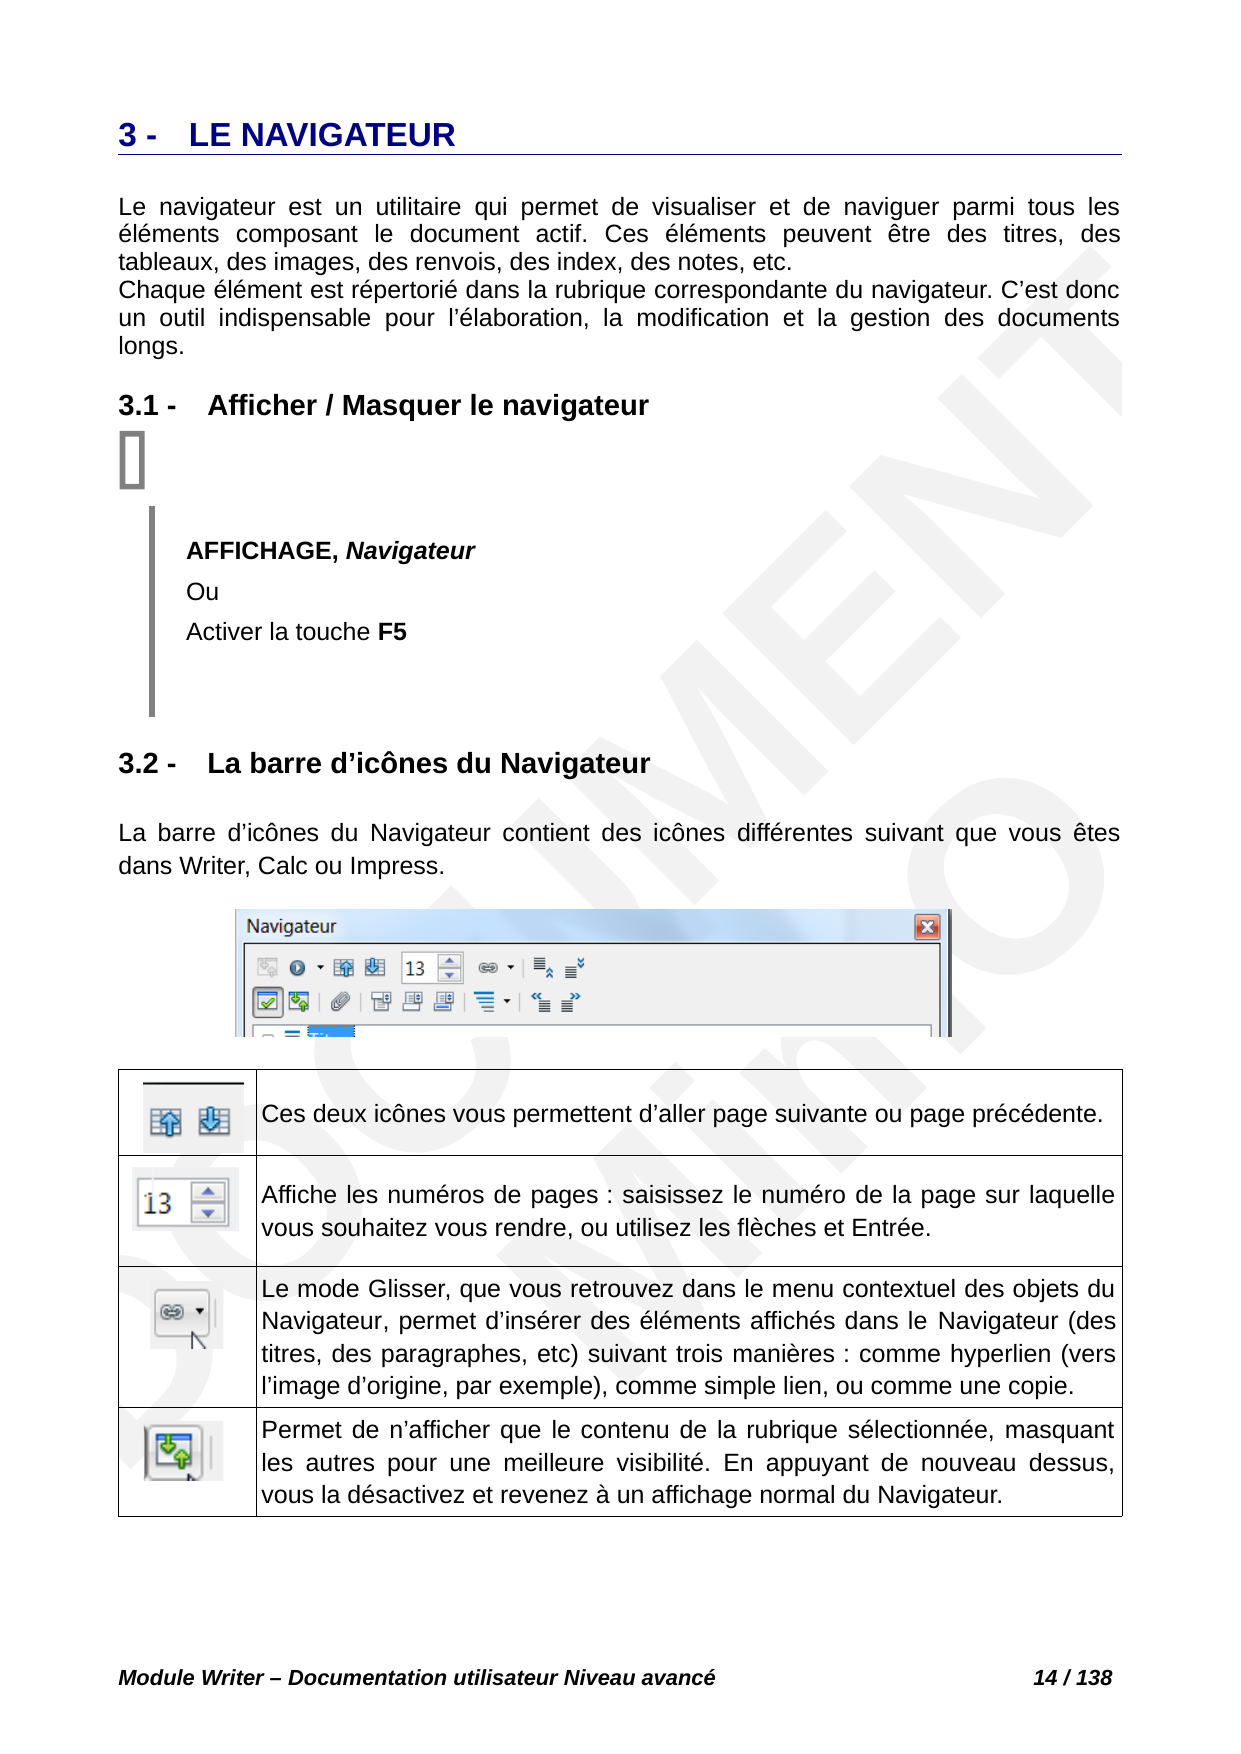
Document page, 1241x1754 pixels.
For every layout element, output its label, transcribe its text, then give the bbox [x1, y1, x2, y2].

picture [143, 1081, 244, 1153]
subtitle Le navigateur [118, 116, 1122, 154]
picture [143, 1421, 224, 1481]
text Ou [155, 546, 1122, 587]
text Le navigateur est un utilitaire qui permet de visualiser et de naviguer parmi tous les éléments composant le document actif. Ces éléments peuvent être des titres, des tableaux, des images, des renvois, des index, des notes, etc. [118, 192, 1122, 276]
table_header Ces deux icônes vous permettent d’aller page suivante ou page précédente. [257, 1070, 1122, 1155]
text Ou [402, 548, 408, 557]
subtitle Afficher / Masquer le navigateur [118, 389, 1122, 422]
table_cell Permet de n’afficher que le contenu de la rubrique sélectionnée, masquant les autres pour une meilleure visibilité. En appuyant de nouveau dessus, vous la désactivez et revenez à un affichage normal du Navigateur. [257, 1408, 1122, 1516]
text 8 [118, 430, 1122, 506]
text La barre d’icônes du Navigateur contient des icônes différentes suivant que vous êtes dans Writer, Calc ou Impress. [118, 816, 1122, 881]
picture [150, 1281, 224, 1349]
text Ou [454, 546, 460, 557]
table_header [119, 1070, 256, 1155]
subtitle La barre d’icônes du Navigateur [118, 747, 1122, 779]
text Ou [382, 546, 388, 555]
table_cell [119, 1156, 256, 1266]
text Chaque élément est répertorié dans la rubrique correspondante du navigateur. C’est donc un outil indispensable pour l’élaboration, la modification et la gestion des documents longs. [118, 276, 1122, 360]
table_cell [119, 1267, 256, 1407]
text Activer la touche F5 [155, 587, 1122, 646]
table_cell Affiche les numéros de pages : saisissez le numéro de la page sur laquelle vous souhaitez vous rendre, ou utilisez les flèches et Entrée. [257, 1156, 1122, 1266]
picture [132, 1167, 239, 1231]
table_cell Le mode Glisser, que vous retrouvez dans le menu contextuel des objets du Navigateur, permet d’insérer des éléments affichés dans le Navigateur (des titres, des paragraphes, etc) suivant trois manières : comme hyperlien (vers l’image d’origine, par exemple), comme simple lien, ou comme une copie. [257, 1267, 1122, 1407]
picture [235, 909, 952, 1037]
text AFFICHAGE, Navigateur [155, 506, 1122, 546]
table_cell [119, 1408, 256, 1516]
